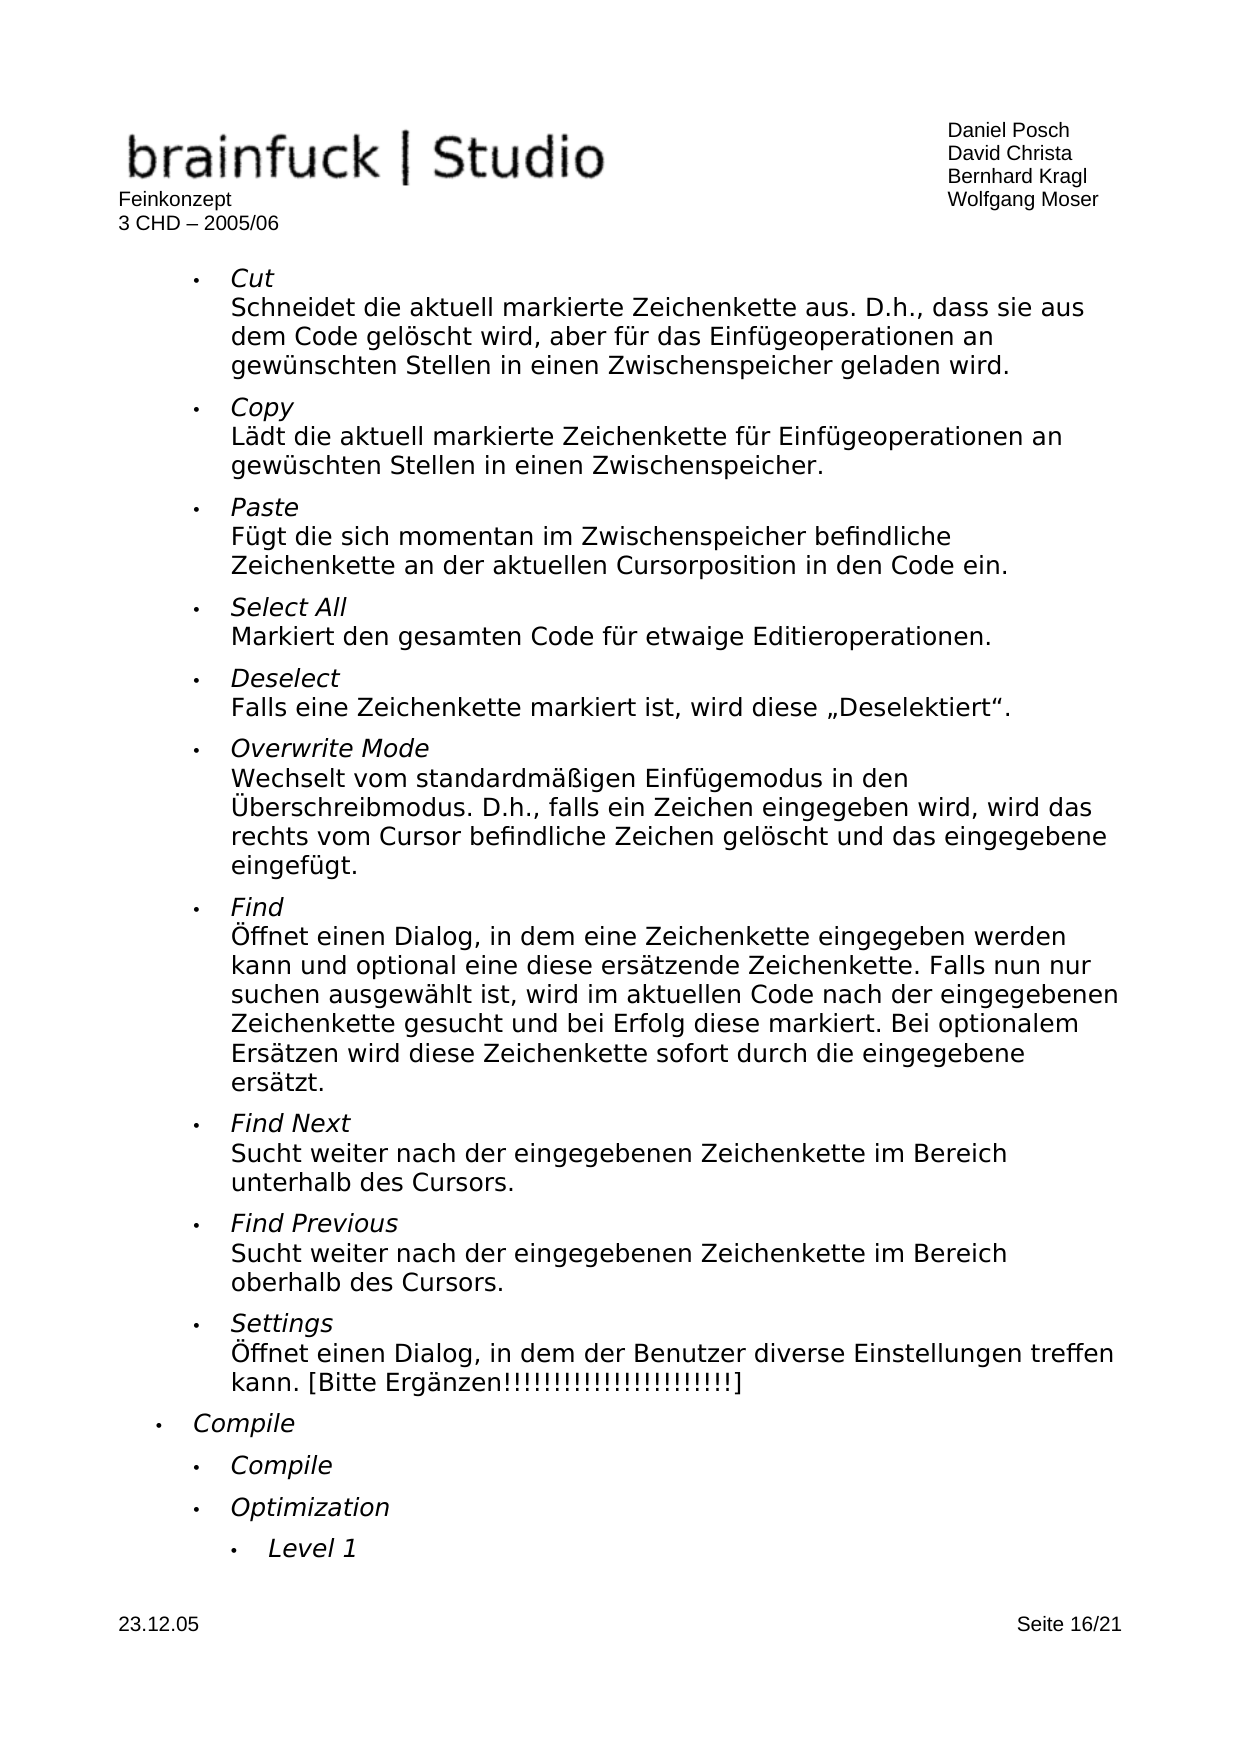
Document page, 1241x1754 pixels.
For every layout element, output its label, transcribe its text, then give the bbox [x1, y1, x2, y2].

list Find Next Sucht weiter nach der eingegebenen Zeichenkette im Bereich unterhalb des Cursors. [193, 1109, 1122, 1197]
list Select All Markiert den gesamten Code für etwaige Editieroperationen. [193, 593, 1122, 651]
list Copy Lädt die aktuell markierte Zeichenkette für Einfügeoperationen an gewüschten Stellen in einen Zwischenspeicher. [193, 393, 1122, 480]
picture [118, 118, 609, 187]
list Find Previous Sucht weiter nach der eingegebenen Zeichenkette im Bereich oberhalb des Cursors. [193, 1209, 1122, 1297]
list Settings Öffnet einen Dialog, in dem der Benutzer diverse Einstellungen treffen kann. [Bitte Ergänzen!!!!!!!!!!!!!!!!!!!!!!!] [193, 1309, 1122, 1397]
list Compile [156, 1409, 1122, 1439]
list Find Öffnet einen Dialog, in dem eine Zeichenkette eingegeben werden kann und optional eine diese ersätzende Zeichenkette. Falls nun nur suchen ausgewählt ist, wird im aktuellen Code nach der eingegebenen Zeichenkette gesucht und bei Erfolg diese markiert. Bei optionalem Ersätzen wird diese Zeichenkette sofort durch die eingegebene ersätzt. [193, 893, 1122, 1097]
list Optimization [193, 1493, 1122, 1522]
list Deselect Falls eine Zeichenkette markiert ist, wird diese „Deselektiert“. [193, 664, 1122, 722]
list Compile [193, 1451, 1122, 1480]
list Level 1 [231, 1534, 1122, 1564]
list Cut Schneidet die aktuell markierte Zeichenkette aus. D.h., dass sie aus dem Code gelöscht wird, aber für das Einfügeoperationen an gewünschten Stellen in einen Zwischenspeicher geladen wird. [193, 264, 1122, 380]
list Overwrite Mode Wechselt vom standardmäßigen Einfügemodus in den Überschreibmodus. D.h., falls ein Zeichen eingegeben wird, wird das rechts vom Cursor befindliche Zeichen gelöscht und das eingegebene eingefügt. [193, 734, 1122, 880]
list Paste Fügt die sich momentan im Zwischenspeicher befindliche Zeichenkette an der aktuellen Cursorposition in den Code ein. [193, 493, 1122, 580]
